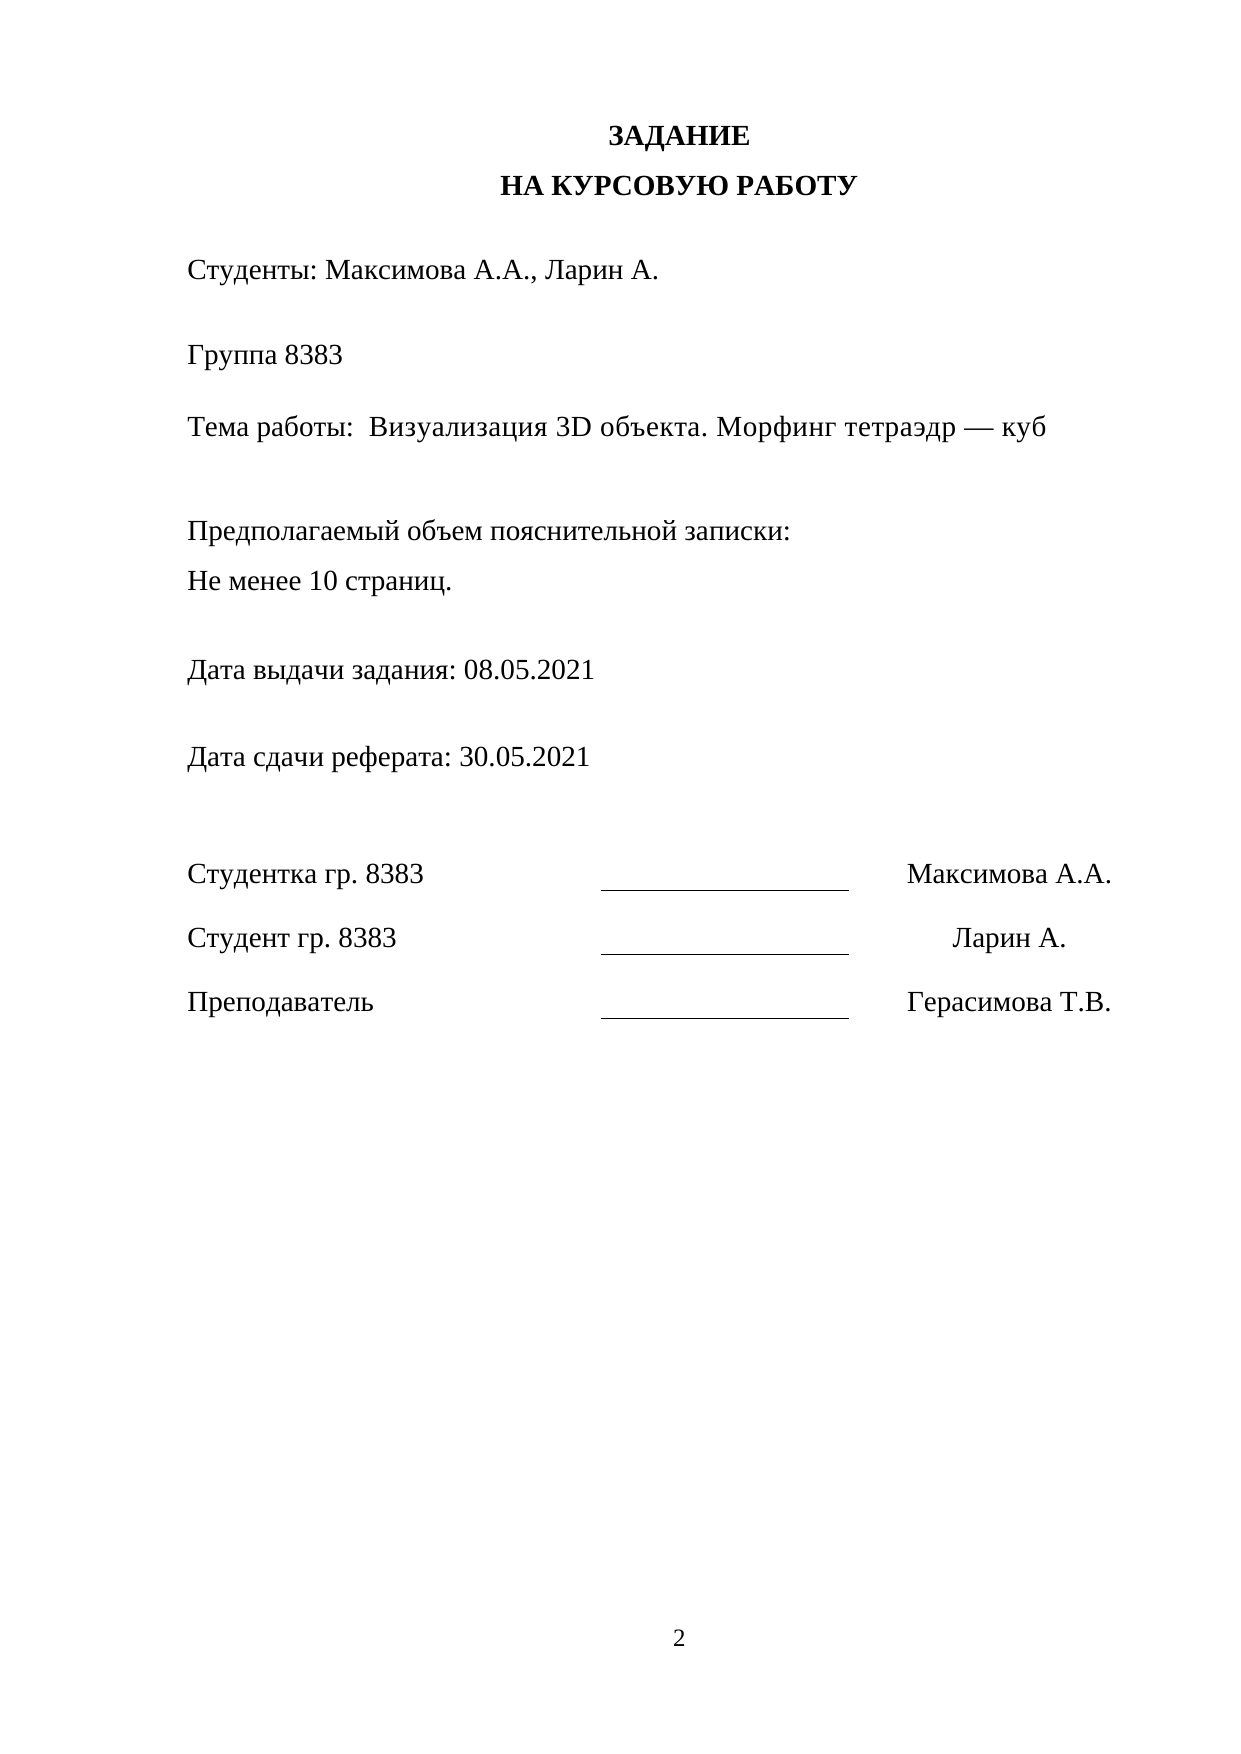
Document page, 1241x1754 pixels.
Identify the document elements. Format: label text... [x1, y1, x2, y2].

table_cell [601, 955, 849, 1018]
table_cell Тема работы: Визуализация 3D объекта. Морфинг тетраэдр — куб [176, 409, 1170, 513]
table_cell [601, 891, 849, 954]
table_cell Студентка гр. 8383 [176, 826, 601, 890]
table_cell Преподаватель [176, 954, 601, 1018]
table_cell Группа 8383 [176, 338, 1170, 409]
table_cell Студент гр. 8383 [176, 890, 601, 954]
table_cell Дата выдачи задания: 08.05.2021 [176, 652, 1170, 739]
table_header Студенты: Максимова А.А., Ларин А. [176, 252, 1170, 337]
table_cell Ларин А. [849, 890, 1170, 954]
table_cell Дата сдачи реферата: 30.05.2021 [176, 740, 1170, 826]
table_cell Максимова А.А. [849, 826, 1170, 890]
table_cell [601, 826, 849, 890]
text на курсовую работу [177, 168, 1181, 202]
table_cell Предполагаемый объем пояснительной записки: Не менее 10 страниц. [176, 513, 1170, 652]
table_cell Герасимова Т.В. [849, 954, 1170, 1018]
text ЗАДАНИЕ [177, 118, 1181, 152]
